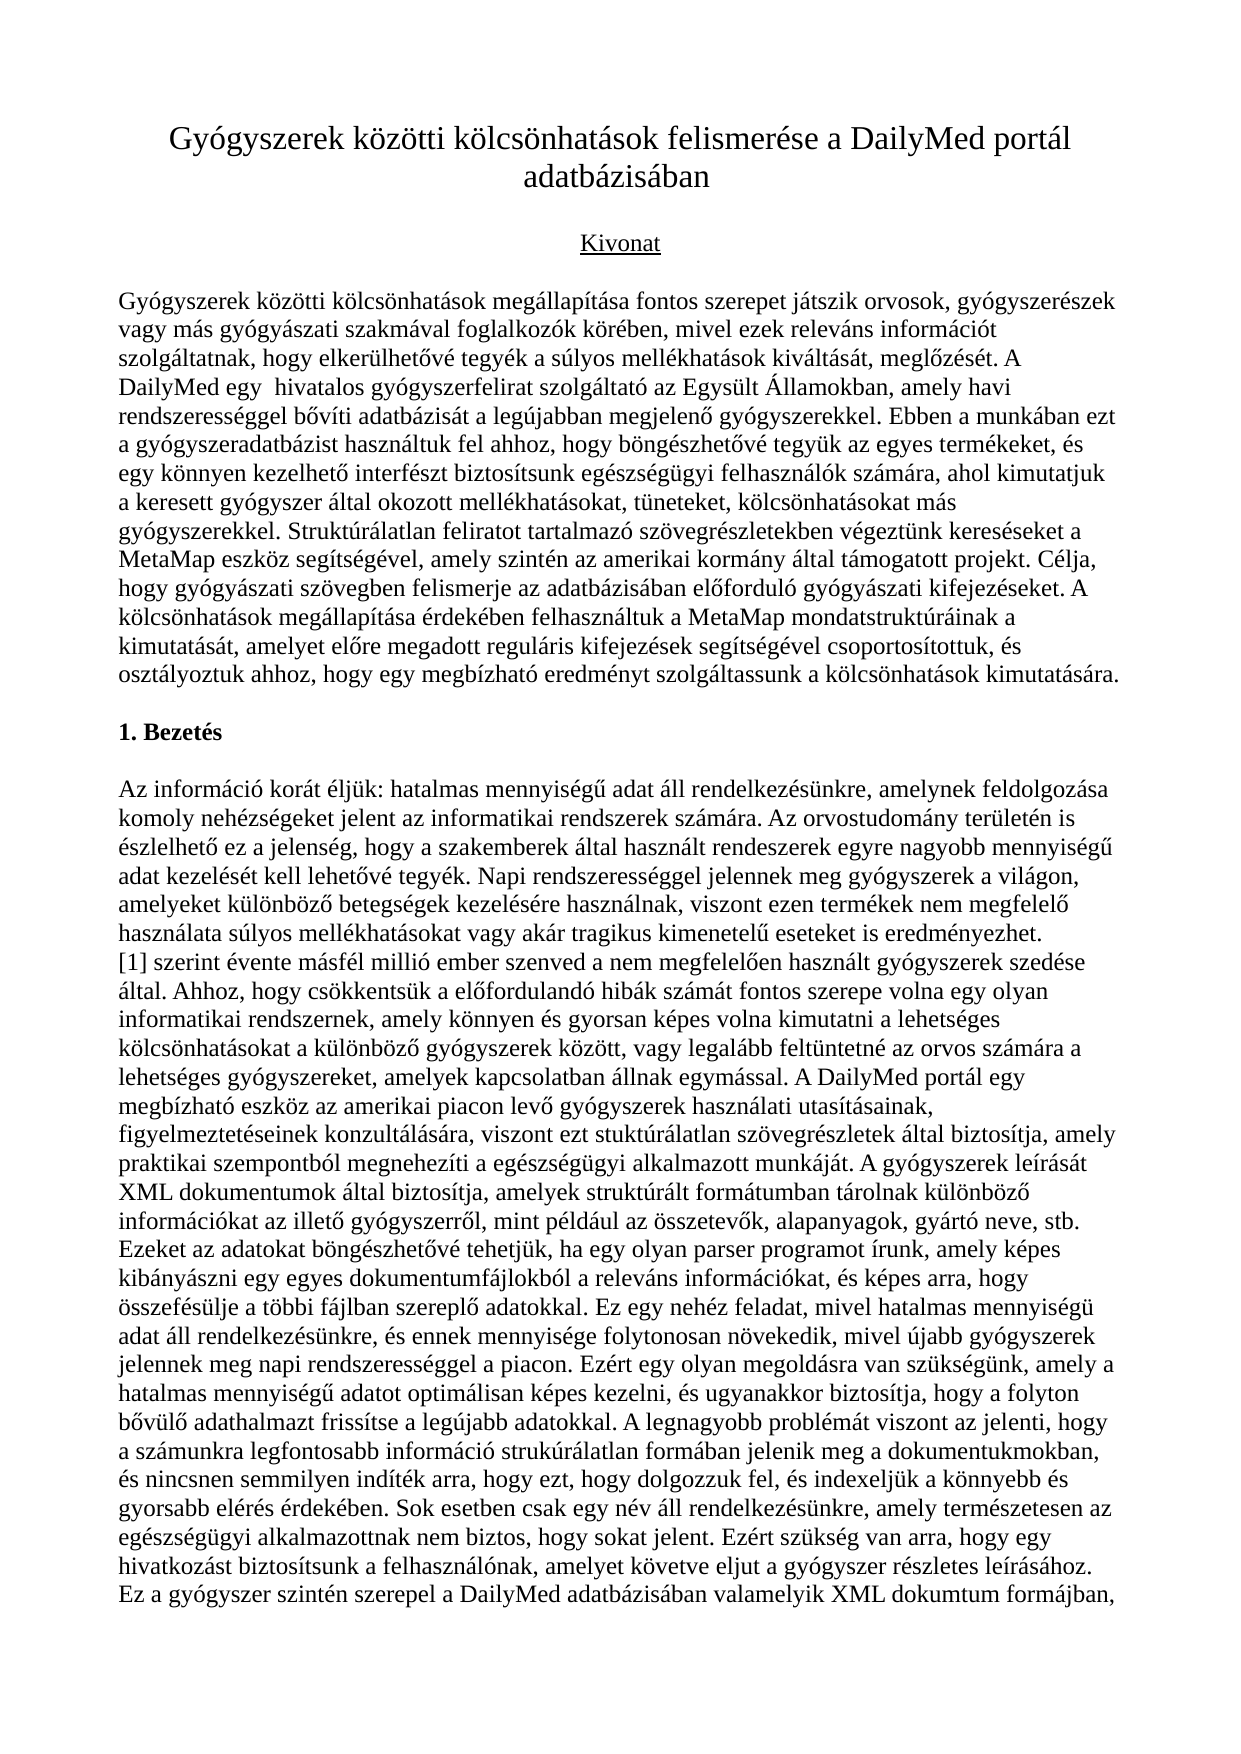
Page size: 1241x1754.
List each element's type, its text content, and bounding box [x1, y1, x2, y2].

text Gyógyszerek közötti kölcsönhatások felismerése a DailyMed portál adatbázisában [118, 118, 1122, 195]
text Az információ korát éljük: hatalmas mennyiségű adat áll rendelkezésünkre, amelynek feldolgozása komoly nehézségeket jelent az informatikai rendszerek számára. Az orvostudomány területén is észlelhető ez a jelenség, hogy a szakemberek által használt rendeszerek egyre nagyobb mennyiségű adat kezelését kell lehetővé tegyék. Napi rendszerességgel jelennek meg gyógyszerek a világon, amelyeket különböző betegségek kezelésére használnak, viszont ezen termékek nem megfelelő használata súlyos mellékhatásokat vagy akár tragikus kimenetelű eseteket is eredményezhet. [118, 774, 1122, 947]
text [1] szerint évente másfél millió ember szenved a nem megfelelően használt gyógyszerek szedése által. Ahhoz, hogy csökkentsük a előfordulandó hibák számát fontos szerepe volna egy olyan informatikai rendszernek, amely könnyen és gyorsan képes volna kimutatni a lehetséges kölcsönhatásokat a különböző gyógyszerek között, vagy legalább feltüntetné az orvos számára a lehetséges gyógyszereket, amelyek kapcsolatban állnak egymással. A DailyMed portál egy megbízható eszköz az amerikai piacon levő gyógyszerek használati utasításainak, figyelmeztetéseinek konzultálására, viszont ezt stuktúrálatlan szövegrészletek által biztosítja, amely praktikai szempontból megnehezíti a egészségügyi alkalmazott munkáját. A gyógyszerek leírását XML dokumentumok által biztosítja, amelyek struktúrált formátumban tárolnak különböző információkat az illető gyógyszerről, mint például az összetevők, alapanyagok, gyártó neve, stb. Ezeket az adatokat böngészhetővé tehetjük, ha egy olyan parser programot írunk, amely képes kibányászni egy egyes dokumentumfájlokból a releváns információkat, és képes arra, hogy összefésülje a többi fájlban szereplő adatokkal. Ez egy nehéz feladat, mivel hatalmas mennyiségü adat áll rendelkezésünkre, és ennek mennyisége folytonosan növekedik, mivel újabb gyógyszerek jelennek meg napi rendszerességgel a piacon. Ezért egy olyan megoldásra van szükségünk, amely a hatalmas mennyiségű adatot optimálisan képes kezelni, és ugyanakkor biztosítja, hogy a folyton bővülő adathalmazt frissítse a legújabb adatokkal. A legnagyobb problémát viszont az jelenti, hogy a számunkra legfontosabb információ strukúrálatlan formában jelenik meg a dokumentukmokban, és nincsnen semmilyen indíték arra, hogy ezt, hogy dolgozzuk fel, és indexeljük a könnyebb és gyorsabb elérés érdekében. Sok esetben csak egy név áll rendelkezésünkre, amely természetesen az egészségügyi alkalmazottnak nem biztos, hogy sokat jelent. Ezért szükség van arra, hogy egy hivatkozást biztosítsunk a felhasználónak, amelyet követve eljut a gyógyszer részletes leírásához. Ez a gyógyszer szintén szerepel a DailyMed adatbázisában valamelyik XML dokumtum formájban, [118, 947, 1122, 1608]
text 1. Bezetés [118, 717, 1122, 746]
text Gyógyszerek közötti kölcsönhatások megállapítása fontos szerepet játszik orvosok, gyógyszerészek vagy más gyógyászati szakmával foglalkozók körében, mivel ezek releváns információt szolgáltatnak, hogy elkerülhetővé tegyék a súlyos mellékhatások kiváltását, meglőzését. A DailyMed egy hivatalos gyógyszerfelirat szolgáltató az Egysült Államokban, amely havi rendszerességgel bővíti adatbázisát a legújabban megjelenő gyógyszerekkel. Ebben a munkában ezt a gyógyszeradatbázist használtuk fel ahhoz, hogy böngészhetővé tegyük az egyes termékeket, és egy könnyen kezelhető interfészt biztosítsunk egészségügyi felhasználók számára, ahol kimutatjuk a keresett gyógyszer által okozott mellékhatásokat, tüneteket, kölcsönhatásokat más gyógyszerekkel. Struktúrálatlan feliratot tartalmazó szövegrészletekben végeztünk kereséseket a MetaMap eszköz segítségével, amely szintén az amerikai kormány által támogatott projekt. Célja, hogy gyógyászati szövegben felismerje az adatbázisában előforduló gyógyászati kifejezéseket. A kölcsönhatások megállapítása érdekében felhasználtuk a MetaMap mondatstruktúráinak a kimutatását, amelyet előre megadott reguláris kifejezések segítségével csoportosítottuk, és osztályoztuk ahhoz, hogy egy megbízható eredményt szolgáltassunk a kölcsönhatások kimutatására. [118, 286, 1122, 688]
text Kivonat [118, 228, 1122, 257]
